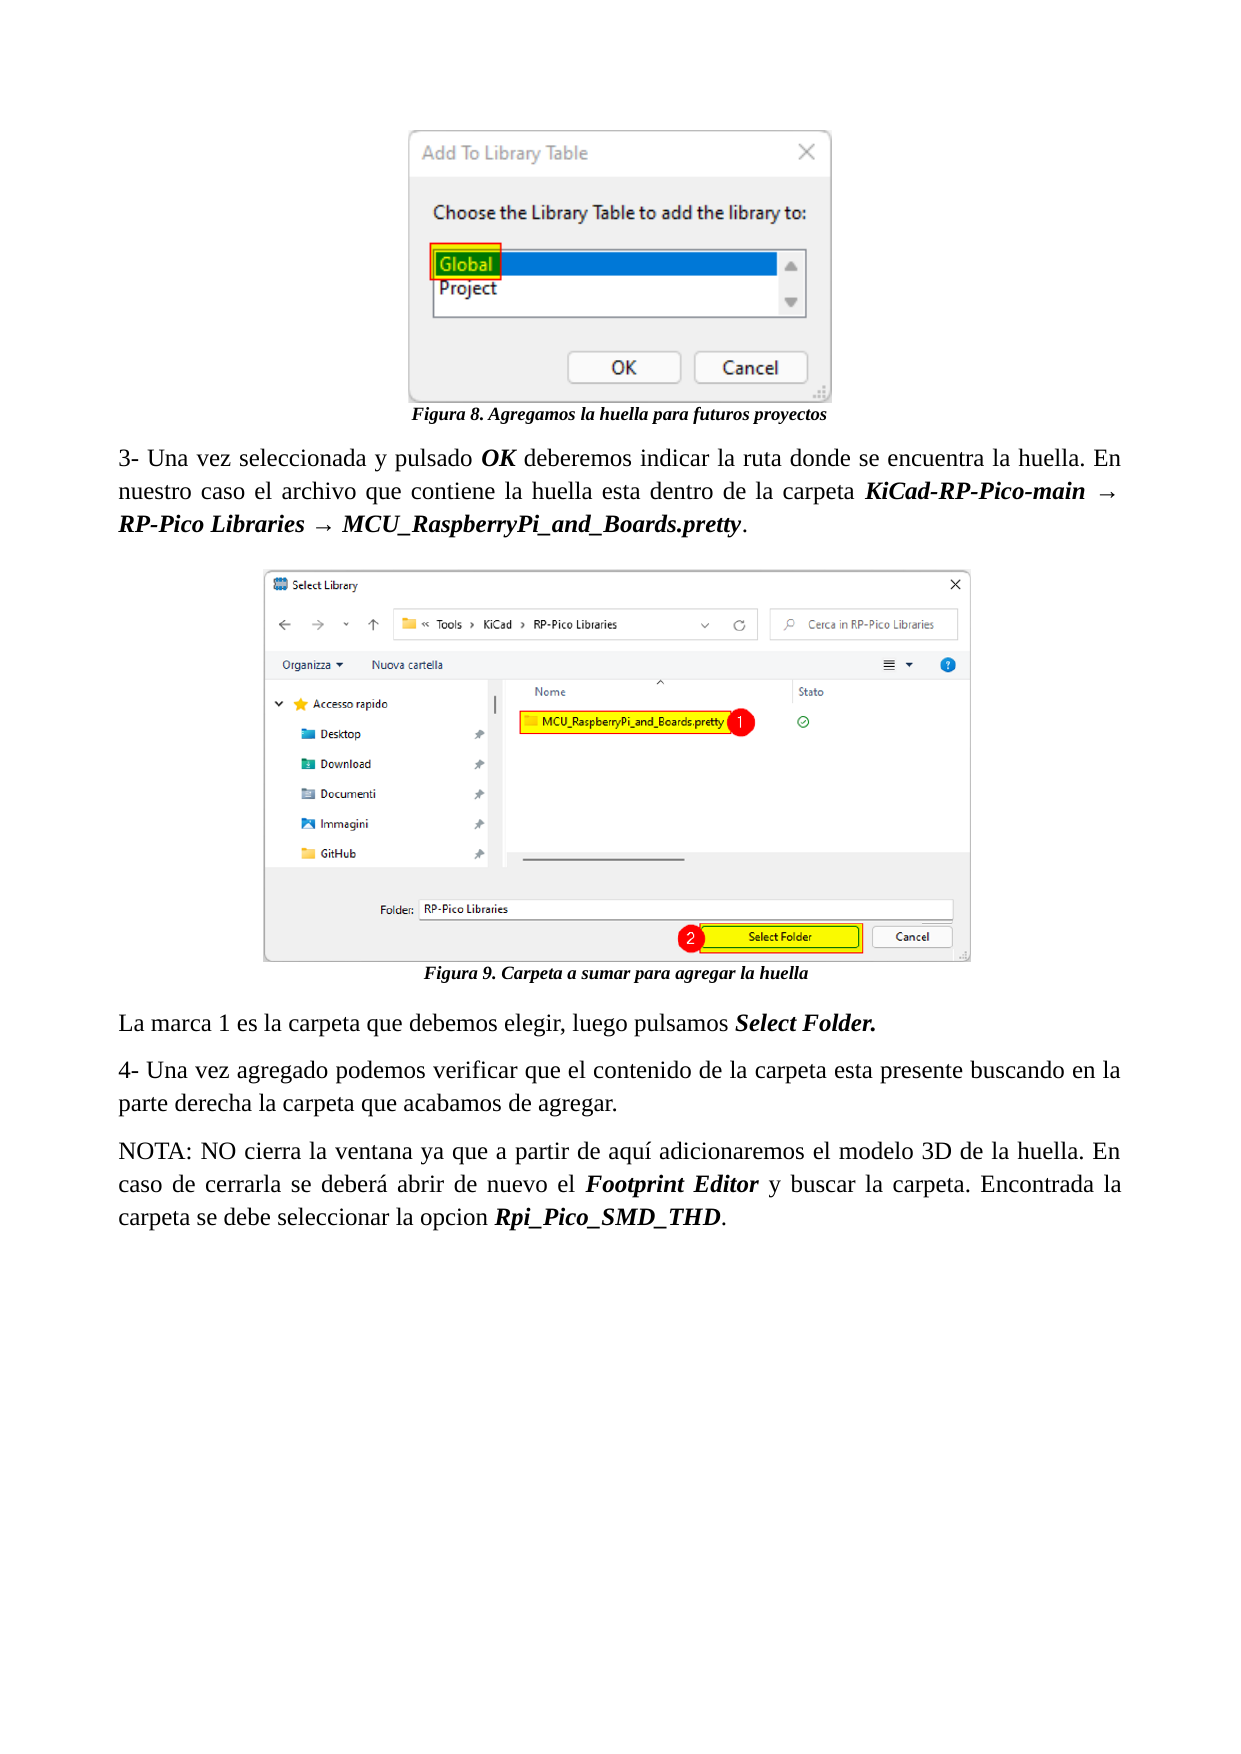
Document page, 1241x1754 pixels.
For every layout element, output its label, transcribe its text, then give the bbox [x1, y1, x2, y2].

text Figura 8. Agregamos la huella para futuros proyectos [408, 403, 832, 424]
picture [408, 130, 832, 403]
text 3- Una vez seleccionada y pulsado OK deberemos indicar la ruta donde se encuentra la huella. En nuestro caso el archivo que contiene la huella esta dentro de la carpeta KiCad-RP-Pico-main → RP-Pico Libraries → MCU_RaspberryPi_and_Boards.pretty. [118, 443, 1122, 538]
text La marca 1 es la carpeta que debemos elegir, luego pulsamos Select Folder. [118, 1008, 1122, 1036]
text NOTA: NO cierra la ventana ya que a partir de aquí adicionaremos el modelo 3D de la huella. En caso de cerrarla se deberá abrir de nuevo el Footprint Editor y buscar la carpeta. Encontrada la carpeta se debe seleccionar la opcion Rpi_Pico_SMD_THD. [118, 1136, 1122, 1231]
text Figura 9. Carpeta a sumar para agregar la huella [263, 962, 971, 983]
text 4- Una vez agregado podemos verificar que el contenido de la carpeta esta presente buscando en la parte derecha la carpeta que acabamos de agregar. [118, 1055, 1122, 1117]
picture [263, 569, 971, 962]
